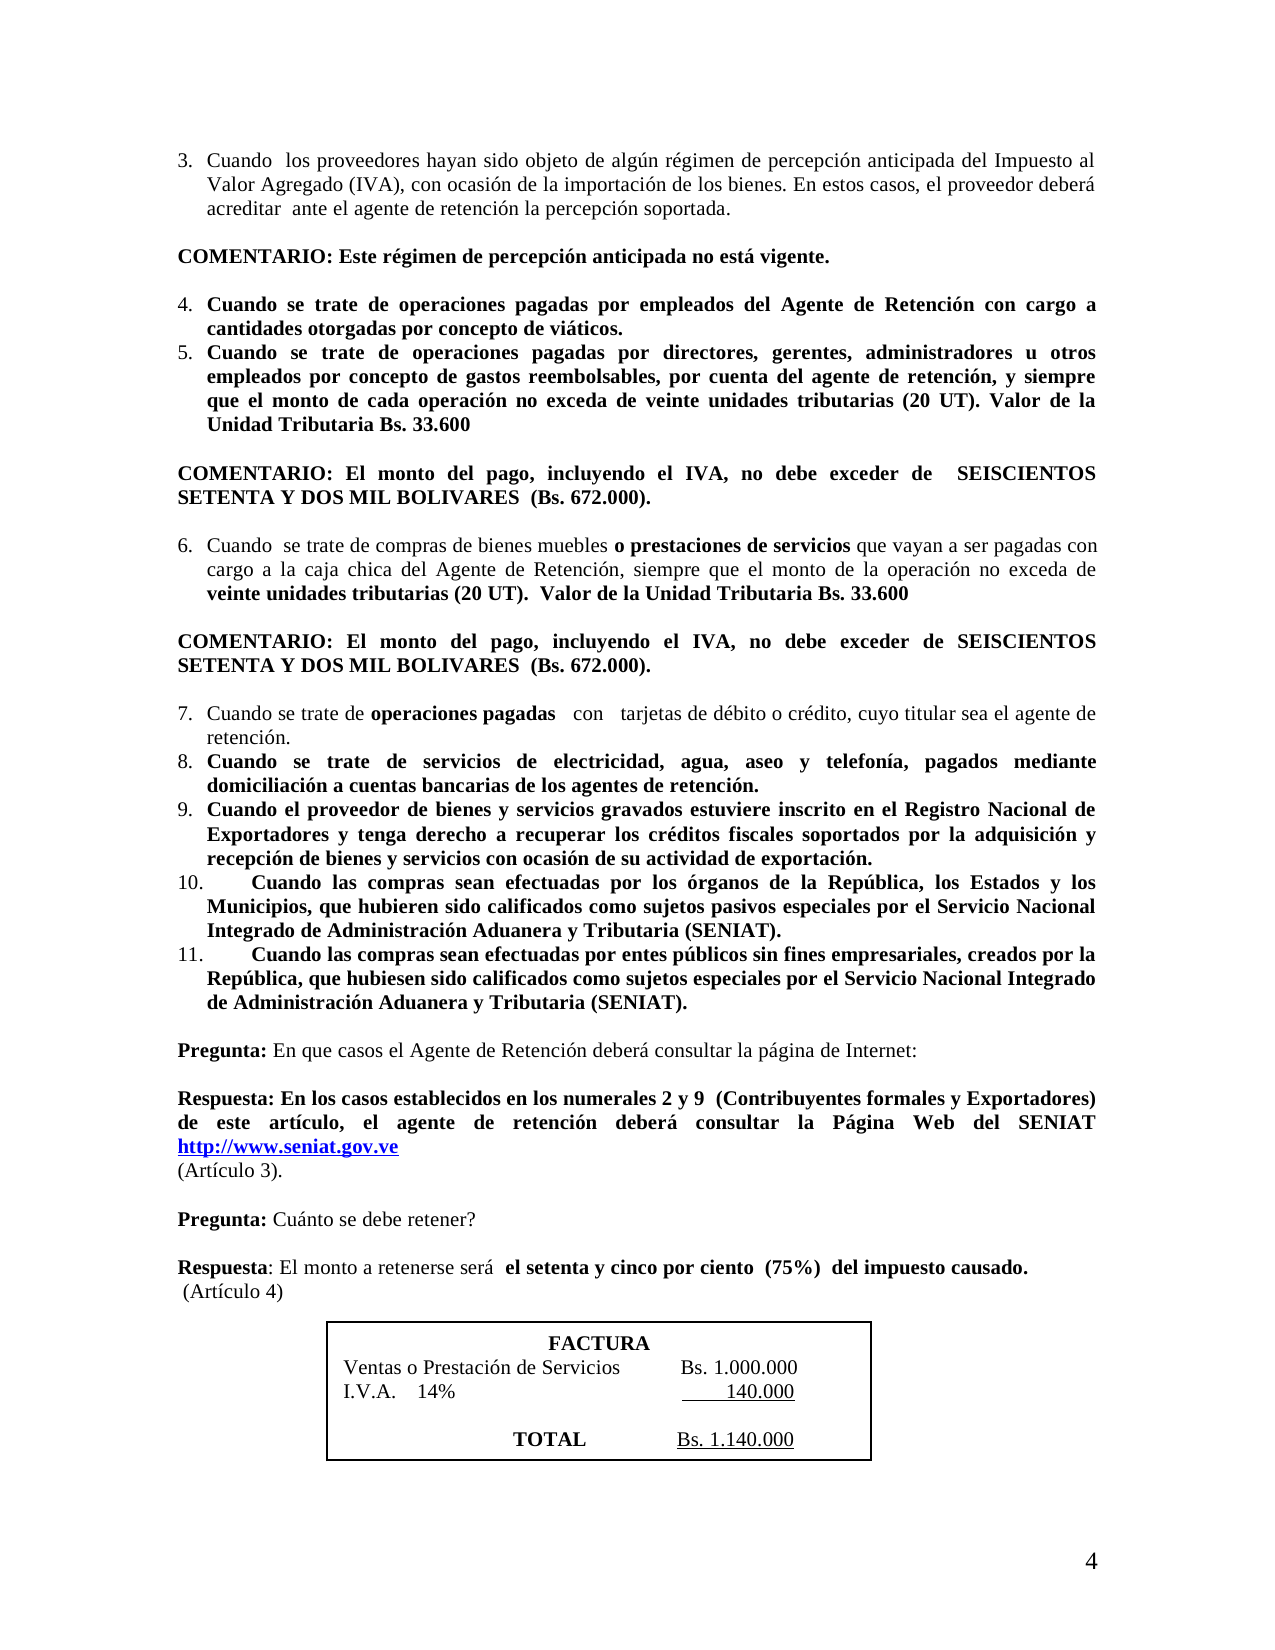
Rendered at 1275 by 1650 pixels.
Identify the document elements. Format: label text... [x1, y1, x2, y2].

text (Artículo 4) [177, 1278, 1098, 1303]
text Respuesta: El monto a retenerse será el setenta y cinco por ciento (75%) del impuesto causado. [177, 1254, 1098, 1278]
list Cuando las compras sean efectuadas por los órganos de la República, los Estados y los Municipios, que hubieren sido calificados como sujetos pasivos especiales por el Servicio Nacional Integrado de Administración Aduanera y Tributaria (SENIAT). [177, 869, 1098, 942]
list Cuando el proveedor de bienes y servicios gravados estuviere inscrito en el Registro Nacional de Exportadores y tenga derecho a recuperar los créditos fiscales soportados por la adquisición y recepción de bienes y servicios con ocasión de su actividad de exportación. [177, 797, 1098, 869]
list Cuando se trate de compras de bienes muebles o prestaciones de servicios que vayan a ser pagadas con cargo a la caja chica del Agente de Retención, siempre que el monto de la operación no exceda de veinte unidades tributarias (20 UT). Valor de la Unidad Tributaria Bs. 33.600 [177, 533, 1098, 605]
list Cuando se trate de operaciones pagadas con tarjetas de débito o crédito, cuyo titular sea el agente de retención. [177, 701, 1098, 749]
list Cuando las compras sean efectuadas por entes públicos sin fines empresariales, creados por la República, que hubiesen sido calificados como sujetos especiales por el Servicio Nacional Integrado de Administración Aduanera y Tributaria (SENIAT). [177, 942, 1098, 1014]
text I.V.A. 14% 140.000 [343, 1379, 855, 1403]
text Pregunta: Cuánto se debe retener? [177, 1206, 1098, 1230]
text COMENTARIO: El monto del pago, incluyendo el IVA, no debe exceder de SEISCIENTOS SETENTA Y DOS MIL BOLIVARES (Bs. 672.000). [177, 460, 1098, 508]
text Respuesta: En los casos establecidos en los numerales 2 y 9 (Contribuyentes formales y Exportadores) de este artículo, el agente de retención deberá consultar la Página Web del SENIAT http://www.seniat.gov.ve [177, 1086, 1098, 1158]
text (Artículo 3). [177, 1158, 1098, 1182]
list Cuando los proveedores hayan sido objeto de algún régimen de percepción anticipada del Impuesto al Valor Agregado (IVA), con ocasión de la importación de los bienes. En estos casos, el proveedor deberá acreditar ante el agente de retención la percepción soportada. [177, 148, 1098, 220]
text FACTURA [343, 1331, 855, 1354]
list Cuando se trate de operaciones pagadas por empleados del Agente de Retención con cargo a cantidades otorgadas por concepto de viáticos. [177, 292, 1098, 340]
text COMENTARIO: Este régimen de percepción anticipada no está vigente. [177, 244, 1098, 268]
text Ventas o Prestación de Servicios Bs. 1.000.000 [343, 1354, 855, 1379]
text COMENTARIO: El monto del pago, incluyendo el IVA, no debe exceder de SEISCIENTOS SETENTA Y DOS MIL BOLIVARES (Bs. 672.000). [177, 629, 1098, 677]
text Pregunta: En que casos el Agente de Retención deberá consultar la página de Internet: [177, 1038, 1098, 1062]
text TOTAL Bs. 1.140.000 [343, 1427, 855, 1451]
list Cuando se trate de servicios de electricidad, agua, aseo y telefonía, pagados mediante domiciliación a cuentas bancarias de los agentes de retención. [177, 749, 1098, 797]
list Cuando se trate de operaciones pagadas por directores, gerentes, administradores u otros empleados por concepto de gastos reembolsables, por cuenta del agente de retención, y siempre que el monto de cada operación no exceda de veinte unidades tributarias (20 UT). Valor de la Unidad Tributaria Bs. 33.600 [177, 340, 1098, 436]
